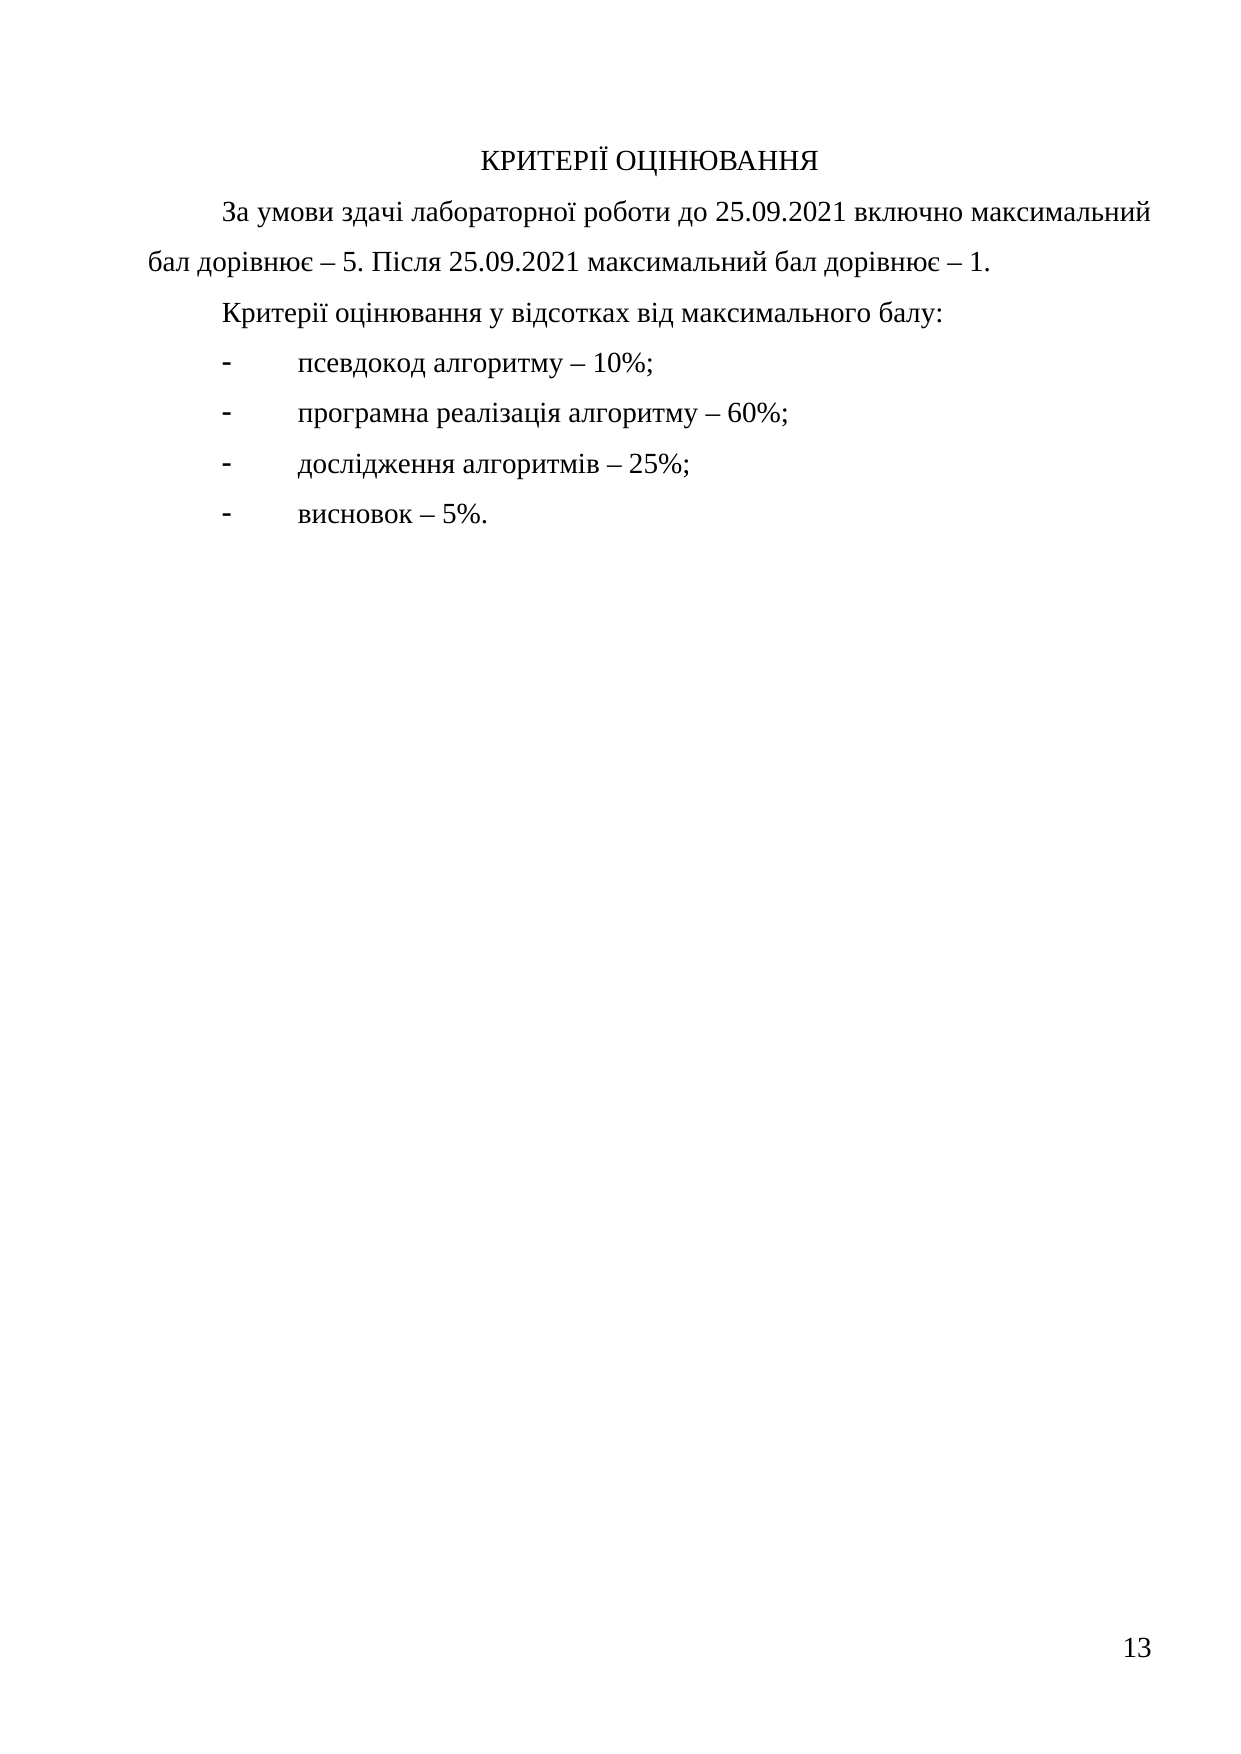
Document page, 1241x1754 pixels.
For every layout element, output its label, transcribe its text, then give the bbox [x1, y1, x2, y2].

list висновок – 5%. [222, 496, 1152, 530]
list програмна реалізація алгоритму – 60%; [222, 396, 1152, 429]
text За умови здачі лабораторної роботи до 25.09.2021 включно максимальний бал дорівнює – 5. Після 25.09.2021 максимальний бал дорівнює – 1. [148, 194, 1152, 278]
list псевдокод алгоритму – 10%; [222, 345, 1152, 379]
list дослідження алгоритмів – 25%; [222, 446, 1152, 479]
text Критерії оцінювання у відсотках від максимального балу: [148, 295, 1152, 328]
text Критерії оцінювання [148, 143, 1152, 177]
